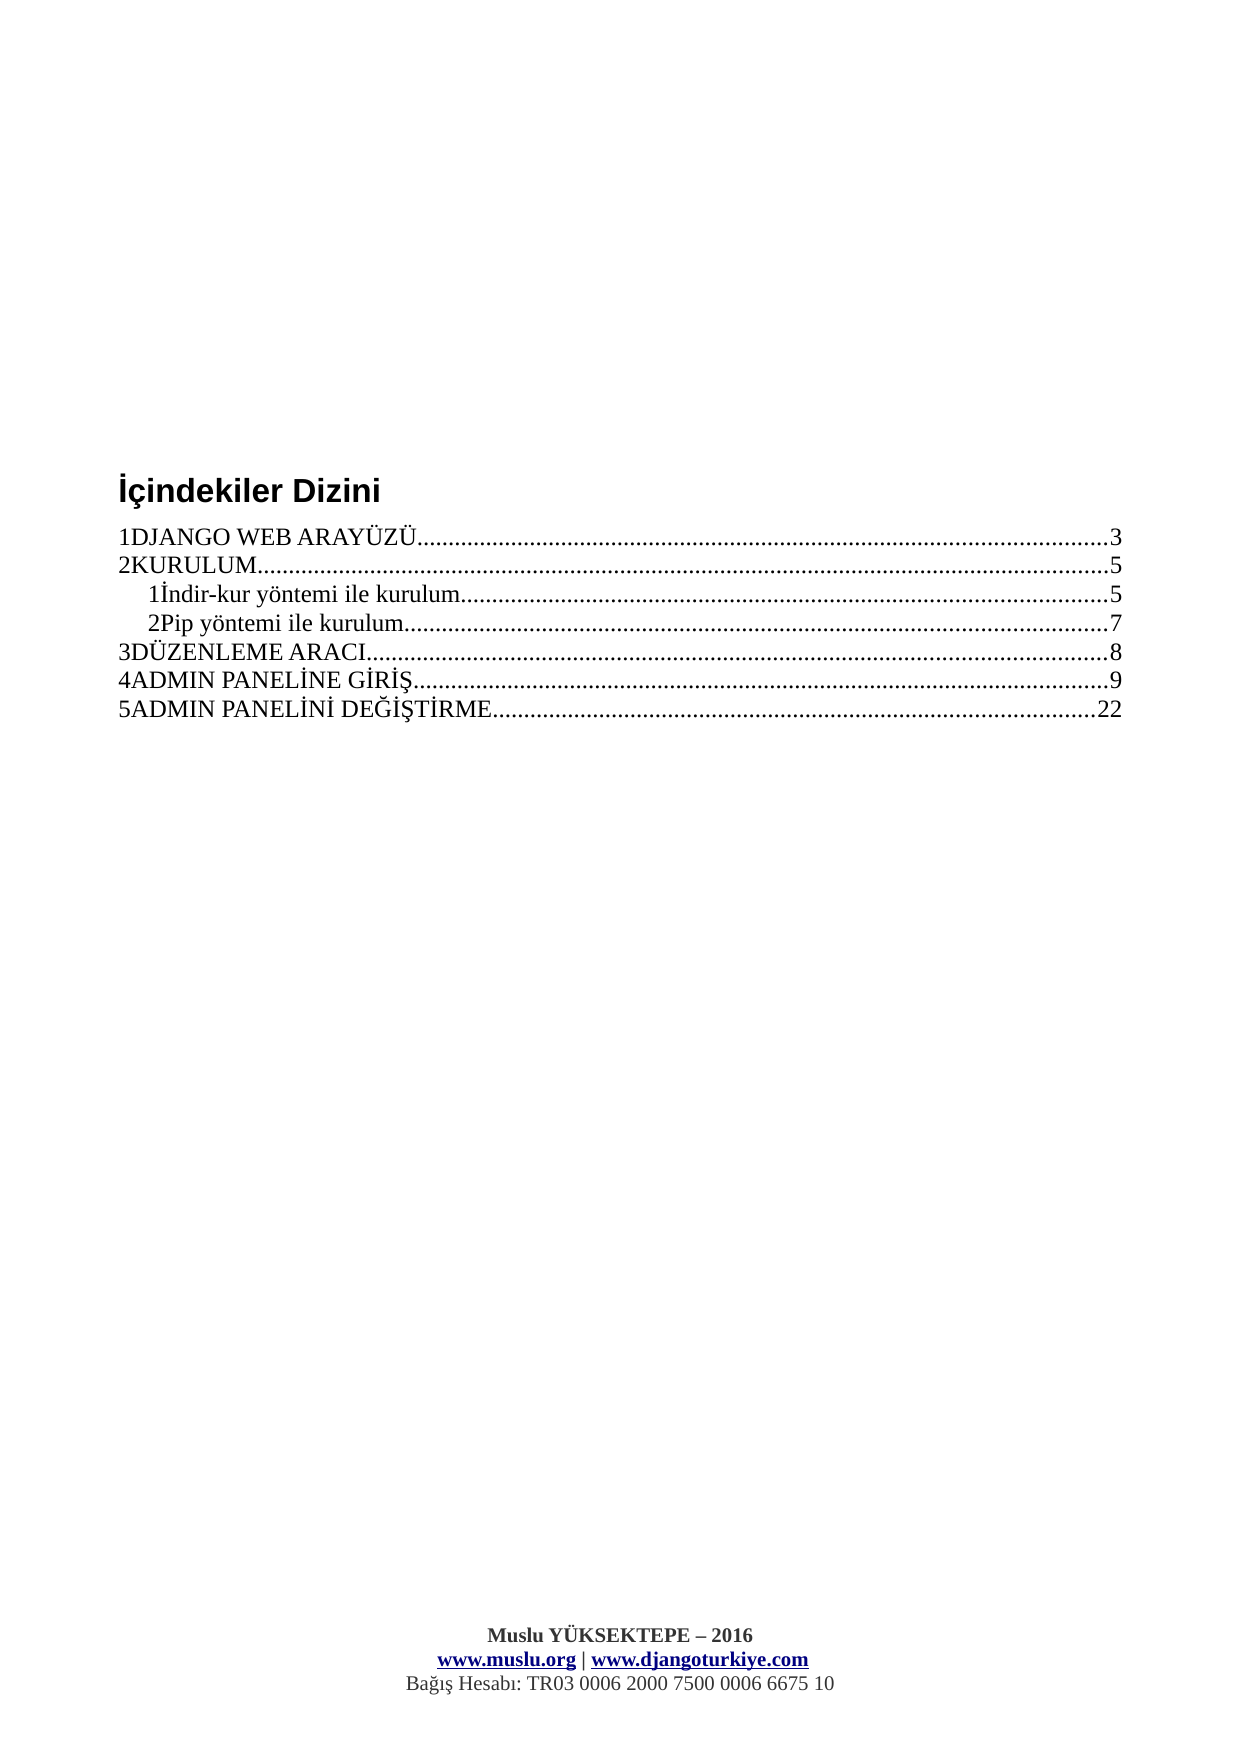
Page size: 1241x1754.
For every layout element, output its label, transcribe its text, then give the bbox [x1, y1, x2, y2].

text 4ADMIN PANELİNE GİRİŞ 9 [118, 666, 1122, 694]
text 3DÜZENLEME ARACI 8 [118, 637, 1122, 666]
text 1DJANGO WEB ARAYÜZÜ 3 [118, 522, 1122, 551]
subtitle İçindekiler Dizini [118, 471, 1122, 509]
text 5ADMIN PANELİNİ DEĞİŞTİRME 22 [118, 694, 1122, 723]
text 1İndir-kur yöntemi ile kurulum 5 [148, 579, 1122, 608]
text 2KURULUM 5 [118, 551, 1122, 579]
text 2Pip yöntemi ile kurulum 7 [148, 608, 1122, 637]
